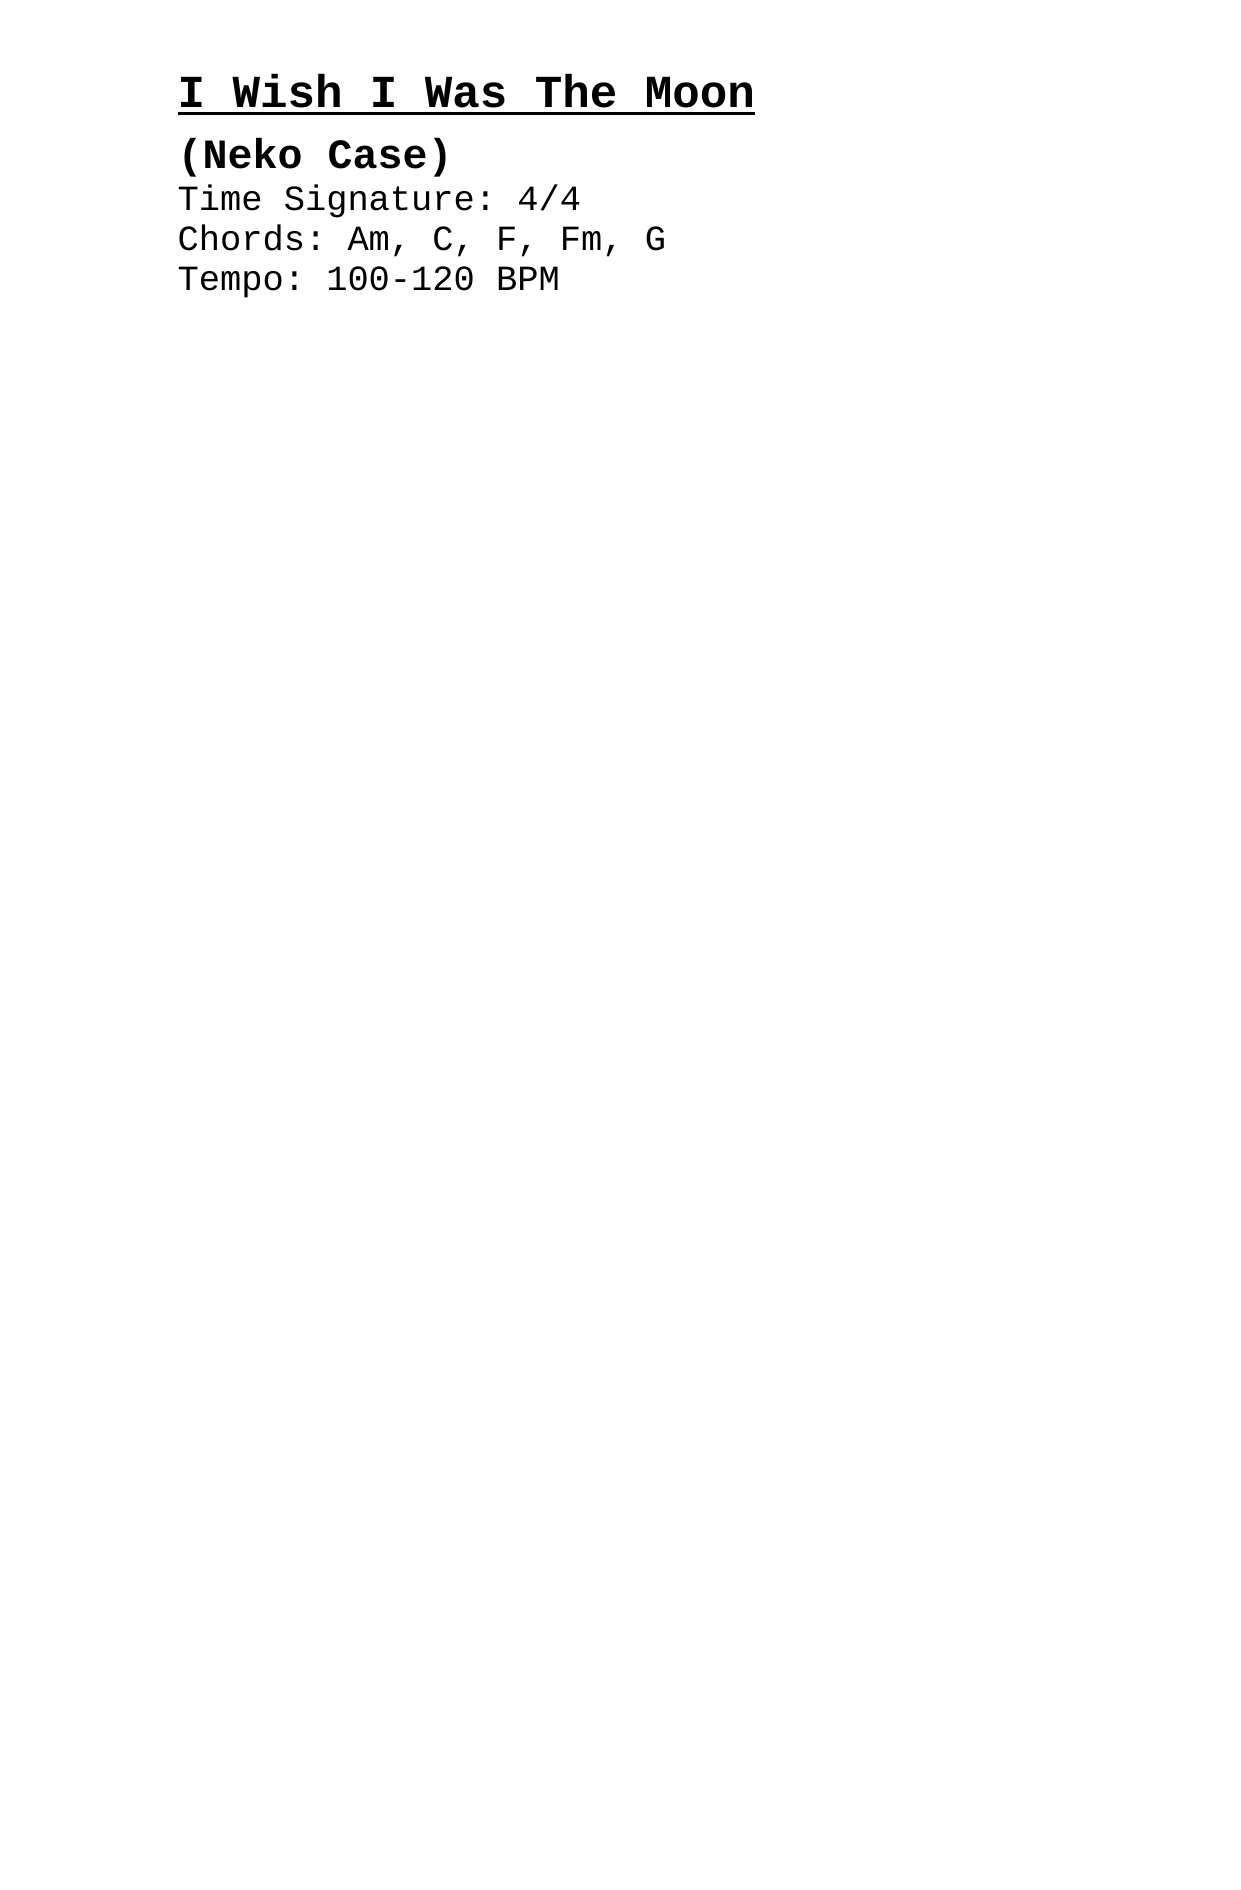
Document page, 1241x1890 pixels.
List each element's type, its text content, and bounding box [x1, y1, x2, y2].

text Tempo: 100-120 BPM [177, 261, 1196, 301]
text Chords: Am, C, F, Fm, G [177, 221, 1196, 261]
subtitle (Neko Case) [177, 134, 1196, 181]
subtitle I Wish I Was The Moon [177, 69, 1196, 121]
text Time Signature: 4/4 [177, 181, 1196, 221]
